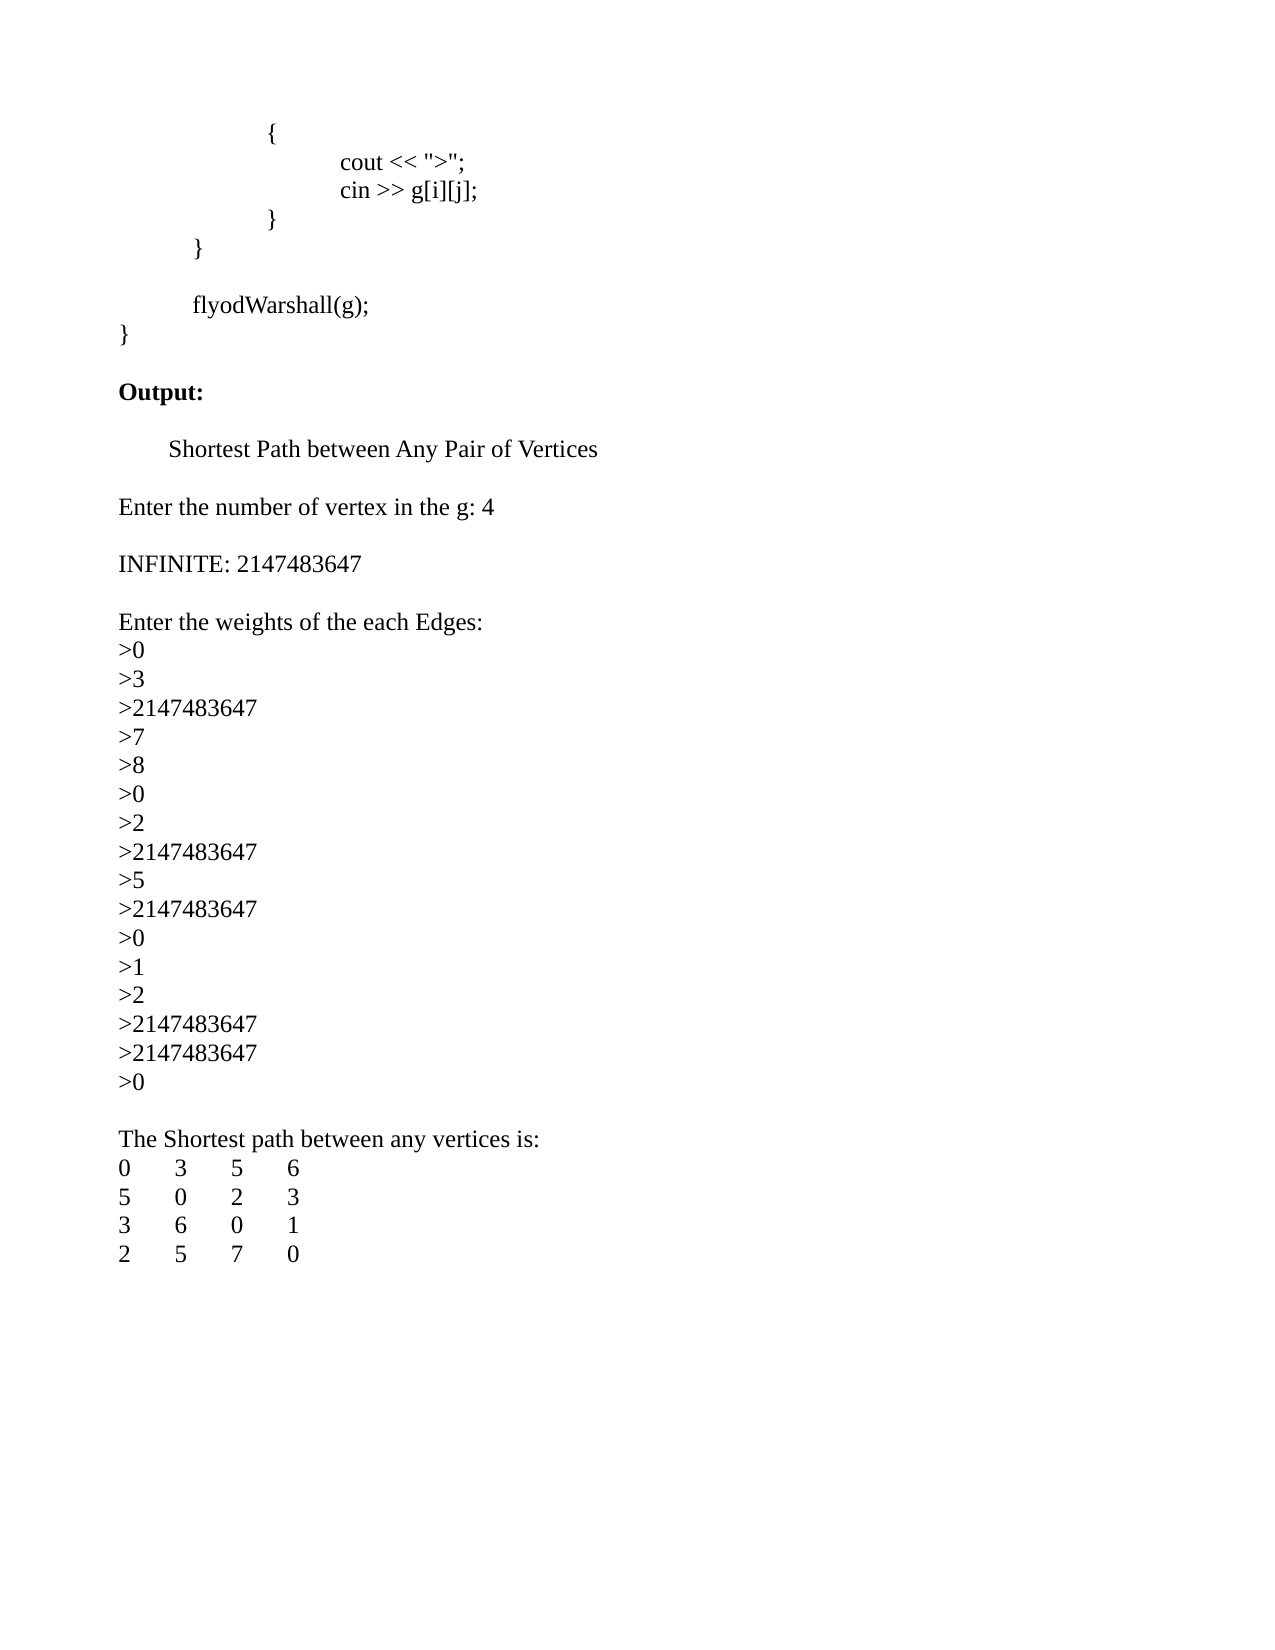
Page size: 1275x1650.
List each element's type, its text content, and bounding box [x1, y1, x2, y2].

text flyodWarshall(g); [118, 291, 1157, 319]
text cin >> g[i][j]; [118, 176, 1157, 204]
text >0 [118, 636, 1157, 664]
text Enter the weights of the each Edges: [118, 607, 1157, 636]
text 0 3 5 6 [118, 1153, 1157, 1182]
text >2147483647 [118, 693, 1157, 722]
text >8 [118, 751, 1157, 779]
text cout << ">"; [118, 147, 1157, 176]
text >1 [118, 952, 1157, 981]
text 5 0 2 3 [118, 1182, 1157, 1211]
text >2147483647 [118, 1038, 1157, 1067]
text 3 6 0 1 [118, 1211, 1157, 1239]
text >0 [118, 1067, 1157, 1096]
text >5 [118, 866, 1157, 894]
text } [118, 204, 1157, 233]
text } [118, 233, 1157, 262]
text The Shortest path between any vertices is: [118, 1124, 1157, 1153]
text >0 [118, 779, 1157, 808]
text >2147483647 [118, 837, 1157, 866]
text Output: [118, 377, 1157, 406]
text >2 [118, 808, 1157, 837]
text INFINITE: 2147483647 [118, 549, 1157, 578]
text { [118, 118, 1157, 147]
text >2147483647 [118, 1009, 1157, 1038]
text Enter the number of vertex in the g: 4 [118, 492, 1157, 521]
text >0 [118, 923, 1157, 952]
text >7 [118, 722, 1157, 751]
text } [118, 319, 1157, 348]
text >2 [118, 981, 1157, 1009]
text Shortest Path between Any Pair of Vertices [118, 434, 1157, 463]
text 2 5 7 0 [118, 1239, 1157, 1268]
text >3 [118, 664, 1157, 693]
text >2147483647 [118, 894, 1157, 923]
